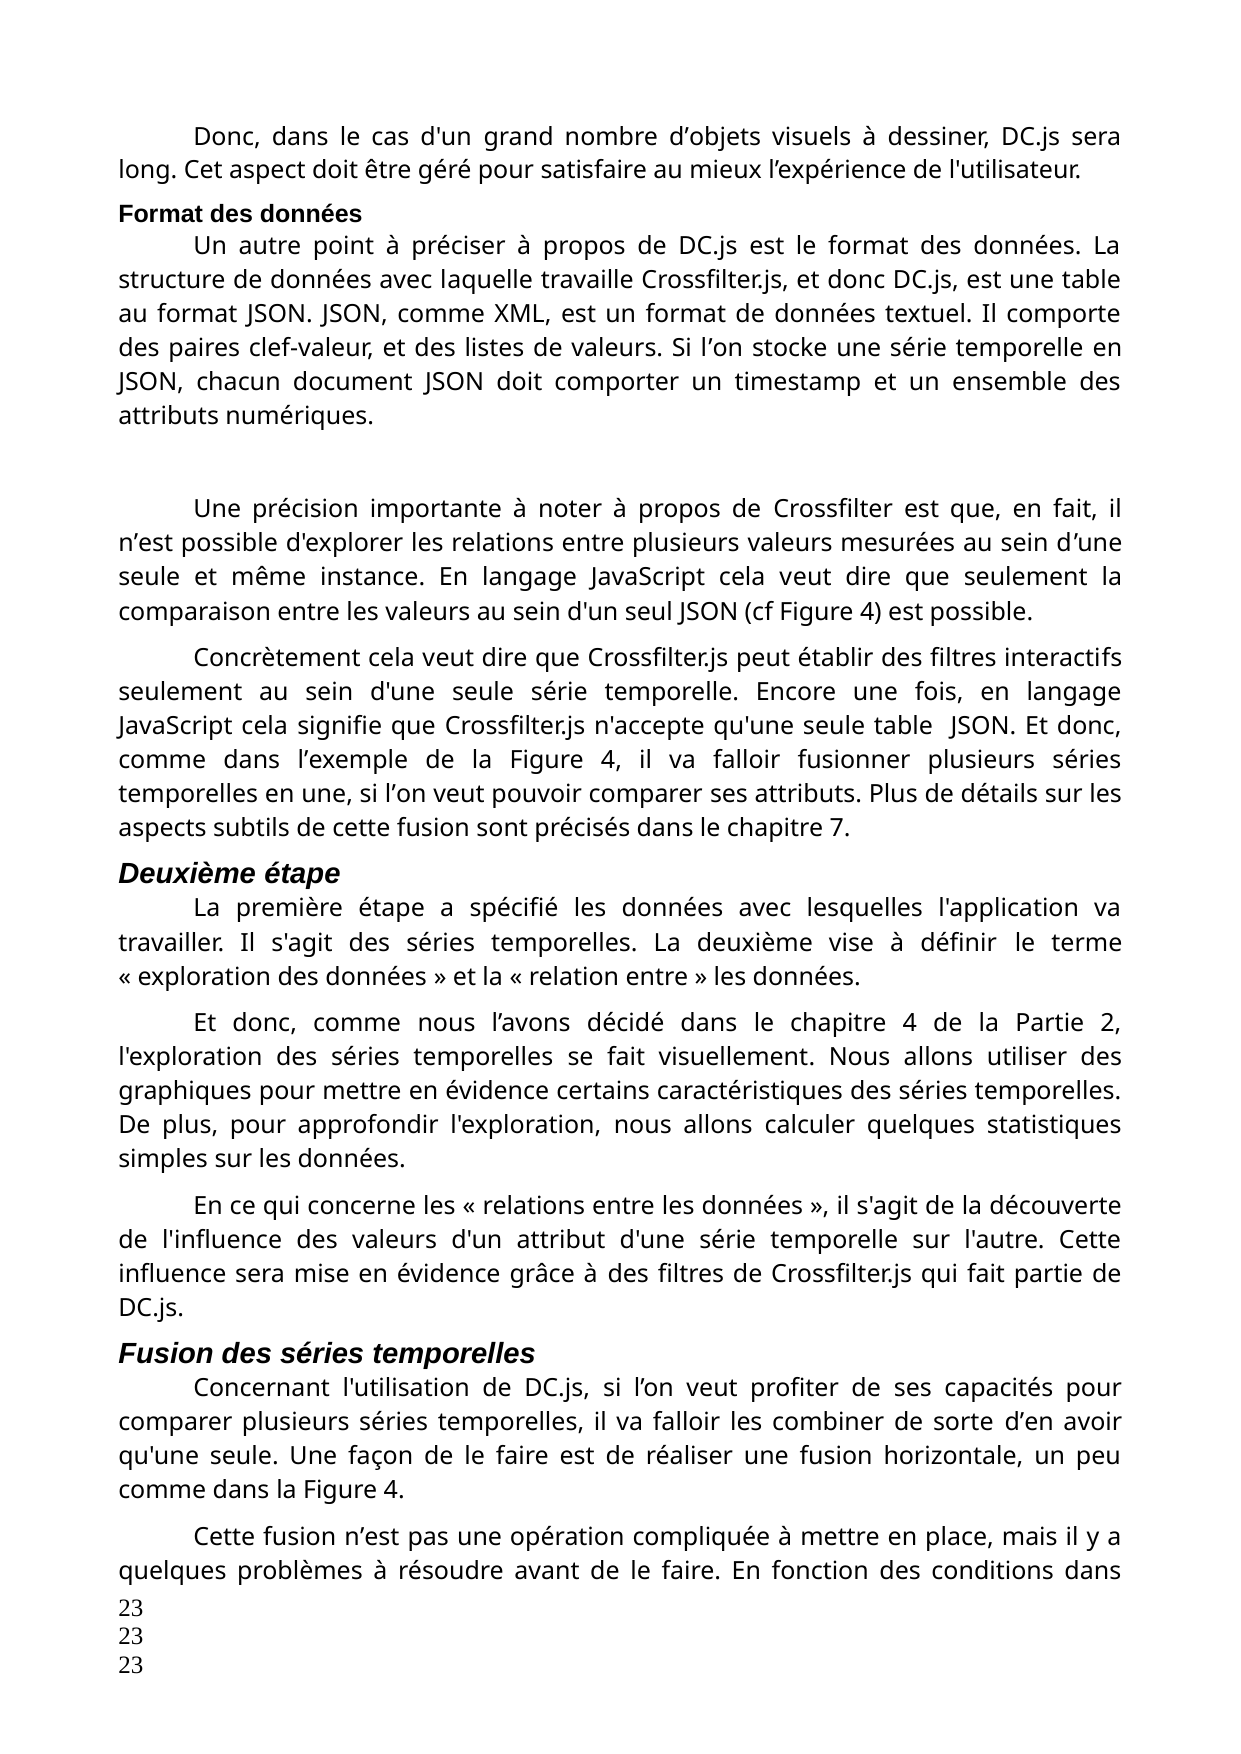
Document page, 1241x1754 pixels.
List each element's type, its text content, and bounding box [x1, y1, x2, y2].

text En ce qui concerne les « relations entre les données », il s'agit de la découverte de l'influence des valeurs d'un attribut d'une série temporelle sur l'autre. Cette influence sera mise en évidence grâce à des filtres de Crossfilter.js qui fait partie de DC.js. [118, 1188, 1122, 1324]
subtitle Format des données [118, 199, 1122, 227]
subtitle Deuxième étape [118, 857, 1122, 890]
text Concernant l'utilisation de DC.js, si l’on veut profiter de ses capacités pour comparer plusieurs séries temporelles, il va falloir les combiner de sorte d’en avoir qu'une seule. Une façon de le faire est de réaliser une fusion horizontale, un peu comme dans la Figure 4. [118, 1370, 1122, 1506]
text Et donc, comme nous l’avons décidé dans le chapitre 4 de la Partie 2, l'exploration des séries temporelles se fait visuellement. Nous allons utiliser des graphiques pour mettre en évidence certains caractéristiques des séries temporelles. De plus, pour approfondir l'exploration, nous allons calculer quelques statistiques simples sur les données. [118, 1005, 1122, 1175]
text La première étape a spécifié les données avec lesquelles l'application va travailler. Il s'agit des séries temporelles. La deuxième vise à définir le terme « exploration des données » et la « relation entre » les données. [118, 890, 1122, 992]
text Cette fusion n’est pas une opération compliquée à mettre en place, mais il y a quelques problèmes à résoudre avant de le faire. En fonction des conditions dans [118, 1519, 1122, 1587]
text Concrètement cela veut dire que Crossfilter.js peut établir des filtres interactifs seulement au sein d'une seule série temporelle. Encore une fois, en langage JavaScript cela signifie que Crossfilter.js n'accepte qu'une seule table JSON. Et donc, comme dans l’exemple de la Figure 4, il va falloir fusionner plusieurs séries temporelles en une, si l’on veut pouvoir comparer ses attributs. Plus de détails sur les aspects subtils de cette fusion sont précisés dans le chapitre 7. [118, 640, 1122, 844]
text Une précision importante à noter à propos de Crossfilter est que, en fait, il n’est possible d'explorer les relations entre plusieurs valeurs mesurées au sein d’une seule et même instance. En langage JavaScript cela veut dire que seulement la comparaison entre les valeurs au sein d'un seul JSON (cf Figure 4) est possible. [118, 491, 1122, 627]
subtitle Fusion des séries temporelles [118, 1336, 1122, 1370]
text Un autre point à préciser à propos de DC.js est le format des données. La structure de données avec laquelle travaille Crossfilter.js, et donc DC.js, est une table au format JSON. JSON, comme XML, est un format de données textuel. Il comporte des paires clef-valeur, et des listes de valeurs. Si l’on stocke une série temporelle en JSON, chacun document JSON doit comporter un timestamp et un ensemble des attributs numériques. [118, 227, 1122, 432]
text Donc, dans le cas d'un grand nombre d’objets visuels à dessiner, DC.js sera long. Cet aspect doit être géré pour satisfaire au mieux l’expérience de l'utilisateur. [118, 118, 1122, 186]
